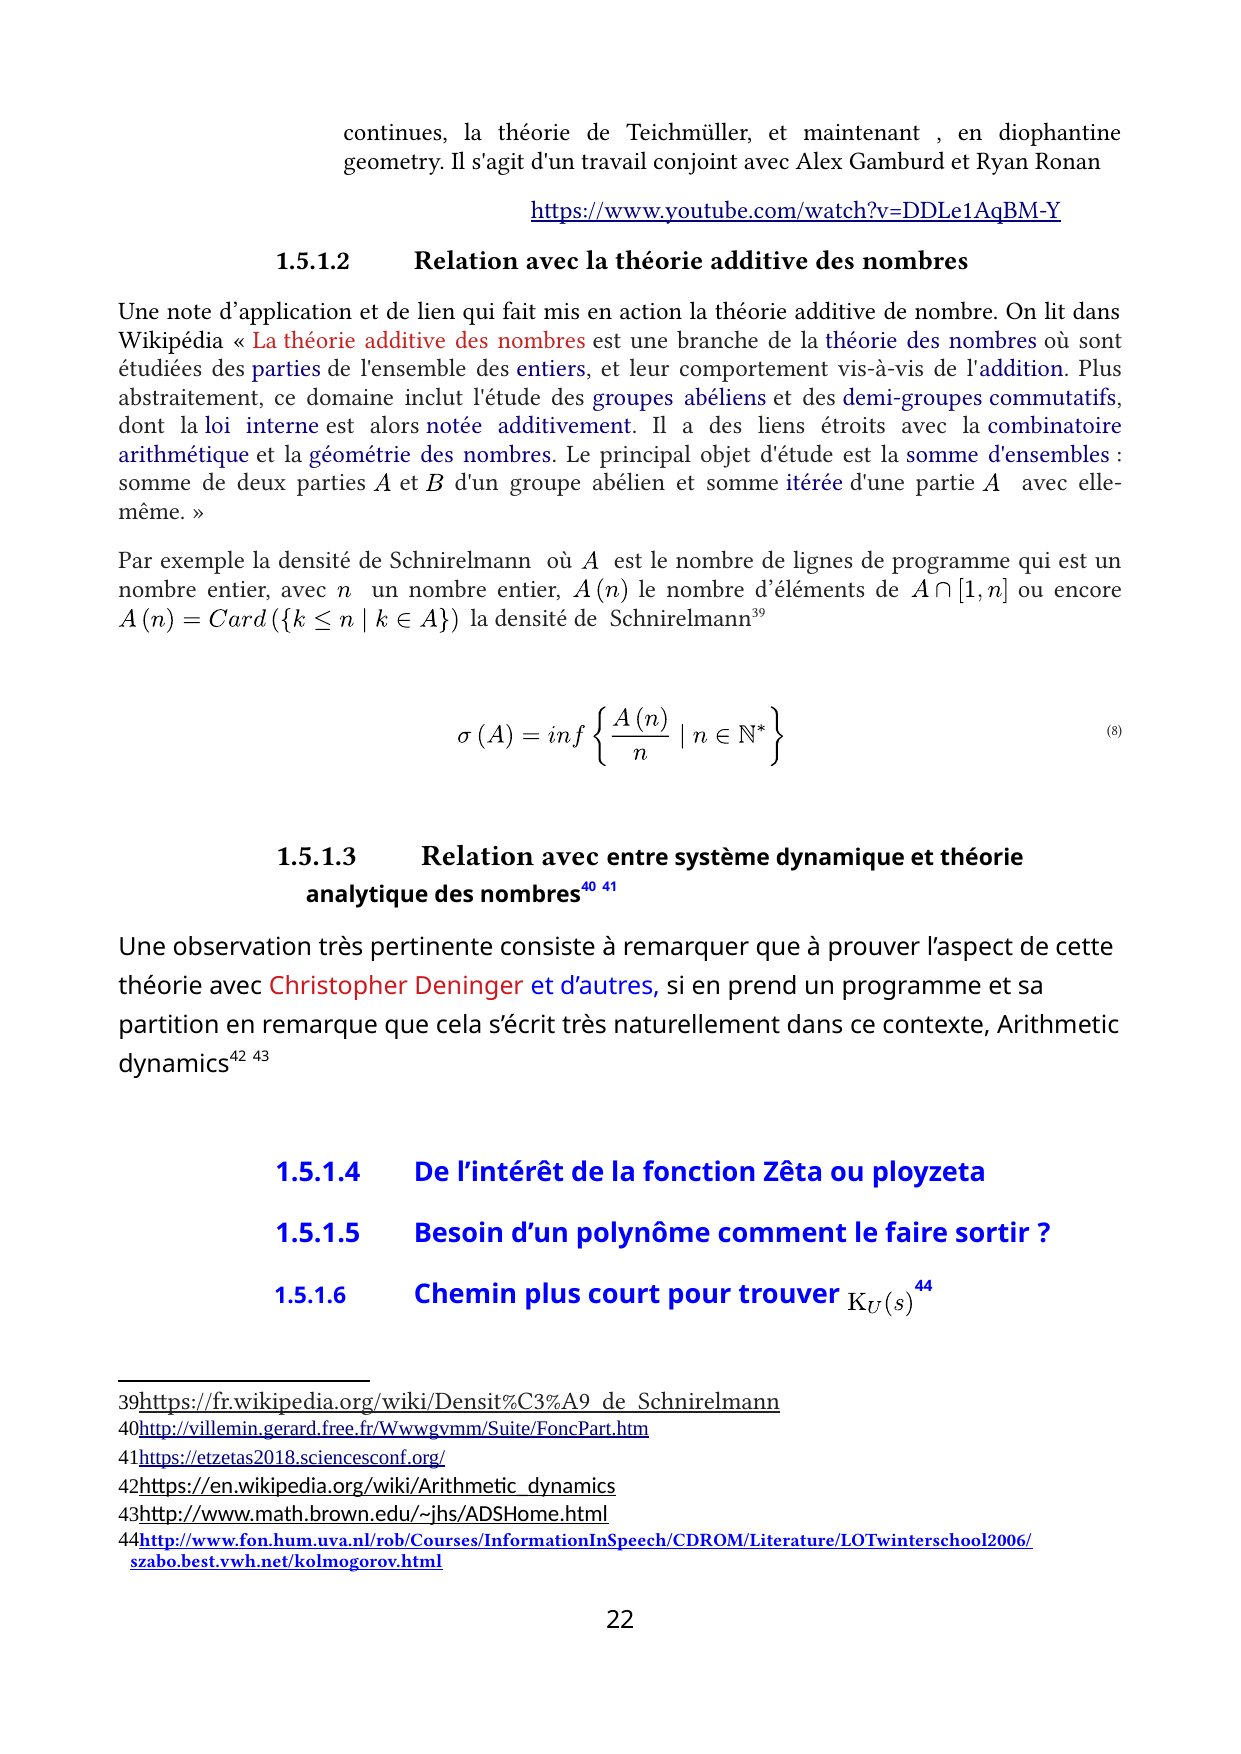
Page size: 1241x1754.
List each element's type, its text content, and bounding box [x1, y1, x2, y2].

subtitle https://fr.wikipedia.org/wiki/Densit%C3%A9_de_Schnirelmann [118, 1387, 1122, 1416]
subtitle Besoin d’un polynôme comment le faire sortir ? [268, 1213, 1122, 1250]
subtitle Chemin plus court pour trouver [268, 1275, 1122, 1316]
list Une observation très pertinente consiste à remarquer que à prouver l’aspect de cette théorie avec Christopher Deninger et d’autres, si en prend un programme et sa partition en remarque que cela s’écrit très naturellement dans ce contexte, Arithmetic dynamics [118, 928, 1122, 1080]
subtitle Par exemple la densité de Schnirelmann où est le nombre de lignes de programme qui est un nombre entier, avec un nombre entier, le nombre d’éléments de ou encore la densité de Schnirelmann [112, 546, 1122, 633]
subtitle http://www.math.brown.edu/~jhs/ADSHome.html [118, 1499, 1122, 1527]
subtitle https://en.wikipedia.org/wiki/Arithmetic_dynamics [118, 1471, 1122, 1499]
subtitle continues, la théorie de Teichmüller, et maintenant , en diophantine geometry. Il s'agit d'un travail conjoint avec Alex Gamburd et Ryan Ronan [306, 118, 1122, 175]
subtitle https://etzetas2018.sciencesconf.org/ [118, 1439, 1122, 1471]
subtitle De l’intérêt de la fonction Zêta ou ployzeta [268, 1152, 1122, 1189]
subtitle (8) [112, 705, 1122, 767]
list Relation avec entre système dynamique et théorie analytique des nombres [268, 840, 1122, 909]
subtitle Une note d’application et de lien qui fait mis en action la théorie additive de nombre. On lit dans Wikipédia « La théorie additive des nombres est une branche de la théorie des nombres où sont étudiées des parties de l'ensemble des entiers, et leur comportement vis-à-vis de l'addition. Plus abstraitement, ce domaine inclut l'étude des groupes abéliens et des demi-groupes commutatifs, dont la loi interne est alors notée additivement. Il a des liens étroits avec la combinatoire arithmétique et la géométrie des nombres. Le principal objet d'étude est la somme d'ensembles : somme de deux parties et d'un groupe abélien et somme itérée d'une partie avec elle-même. » [112, 297, 1122, 526]
subtitle Relation avec la théorie additive des nombres [268, 245, 1122, 276]
list http://www.fon.hum.uva.nl/rob/Courses/InformationInSpeech/CDROM/Literature/LOTwinterschool2006/szabo.best.vwh.net/kolmogorov.html [118, 1527, 1122, 1572]
subtitle http://villemin.gerard.free.fr/Wwwgvmm/Suite/FoncPart.htm [118, 1416, 1122, 1439]
subtitle https://www.youtube.com/watch?v=DDLe1AqBM-Y [493, 196, 1122, 224]
